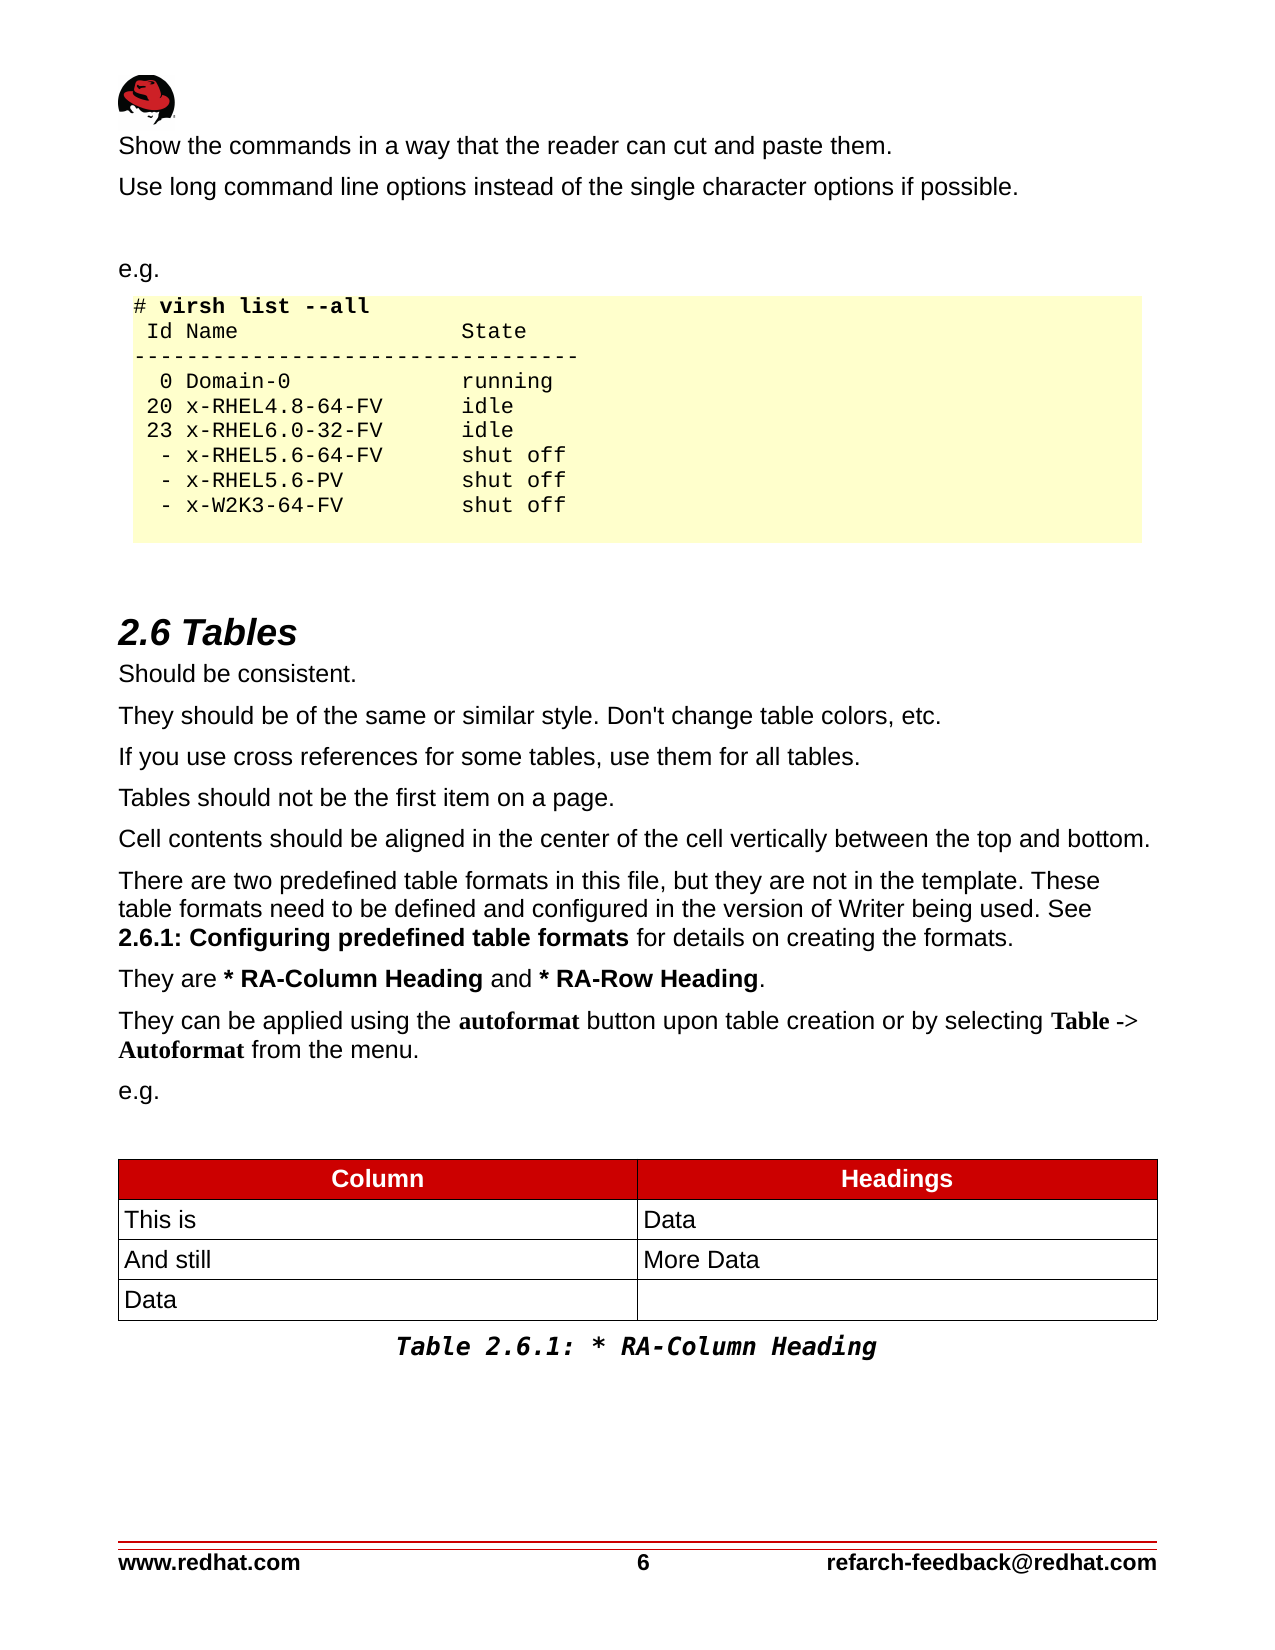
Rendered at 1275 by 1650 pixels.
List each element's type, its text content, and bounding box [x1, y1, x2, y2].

picture [118, 75, 176, 131]
text Id Name State [133, 320, 1142, 345]
text Should be consistent. [118, 659, 1157, 688]
text Use long command line options instead of the single character options if possible. [118, 172, 1157, 201]
table_cell [638, 1280, 1157, 1320]
text e.g. [118, 1076, 1157, 1105]
text There are two predefined table formats in this file, but they are not in the template. These table formats need to be defined and configured in the version of Writer being used. See 2.6.1: Configuring predefined table formats for details on creating the formats. [118, 866, 1157, 952]
text # virsh list --all [133, 296, 1142, 320]
text ---------------------------------- [133, 345, 1142, 370]
text They can be applied using the autoformat button upon table creation or by selecting Table -> Autoformat from the menu. [118, 1006, 1157, 1063]
text Show the commands in a way that the reader can cut and paste them. [118, 131, 1157, 159]
text Tables should not be the first item on a page. [118, 783, 1157, 812]
text 0 Domain-0 running [133, 370, 1142, 395]
text They should be of the same or similar style. Don't change table colors, etc. [118, 701, 1157, 729]
table_header Headings [638, 1160, 1157, 1199]
table_cell Data [119, 1280, 637, 1320]
text Cell contents should be aligned in the center of the cell vertically between the top and bottom. [118, 824, 1157, 853]
text - x-W2K3-64-FV shut off [133, 494, 1142, 519]
text 23 x-RHEL6.0-32-FV idle [133, 419, 1142, 444]
text - x-RHEL5.6-64-FV shut off [133, 444, 1142, 469]
subtitle Tables [118, 610, 1157, 653]
table_cell This is [119, 1200, 637, 1239]
text 20 x-RHEL4.8-64-FV idle [133, 395, 1142, 419]
table_cell And still [119, 1240, 637, 1279]
text If you use cross references for some tables, use them for all tables. [118, 742, 1157, 771]
table_cell More Data [638, 1240, 1157, 1279]
text e.g. [118, 254, 1157, 283]
table_header Column [119, 1160, 637, 1199]
text Table 2.6.1: * RA-Column Heading [118, 1332, 1157, 1361]
text They are * RA-Column Heading and * RA-Row Heading. [118, 964, 1157, 993]
table_cell Data [638, 1200, 1157, 1239]
text - x-RHEL5.6-PV shut off [133, 469, 1142, 494]
